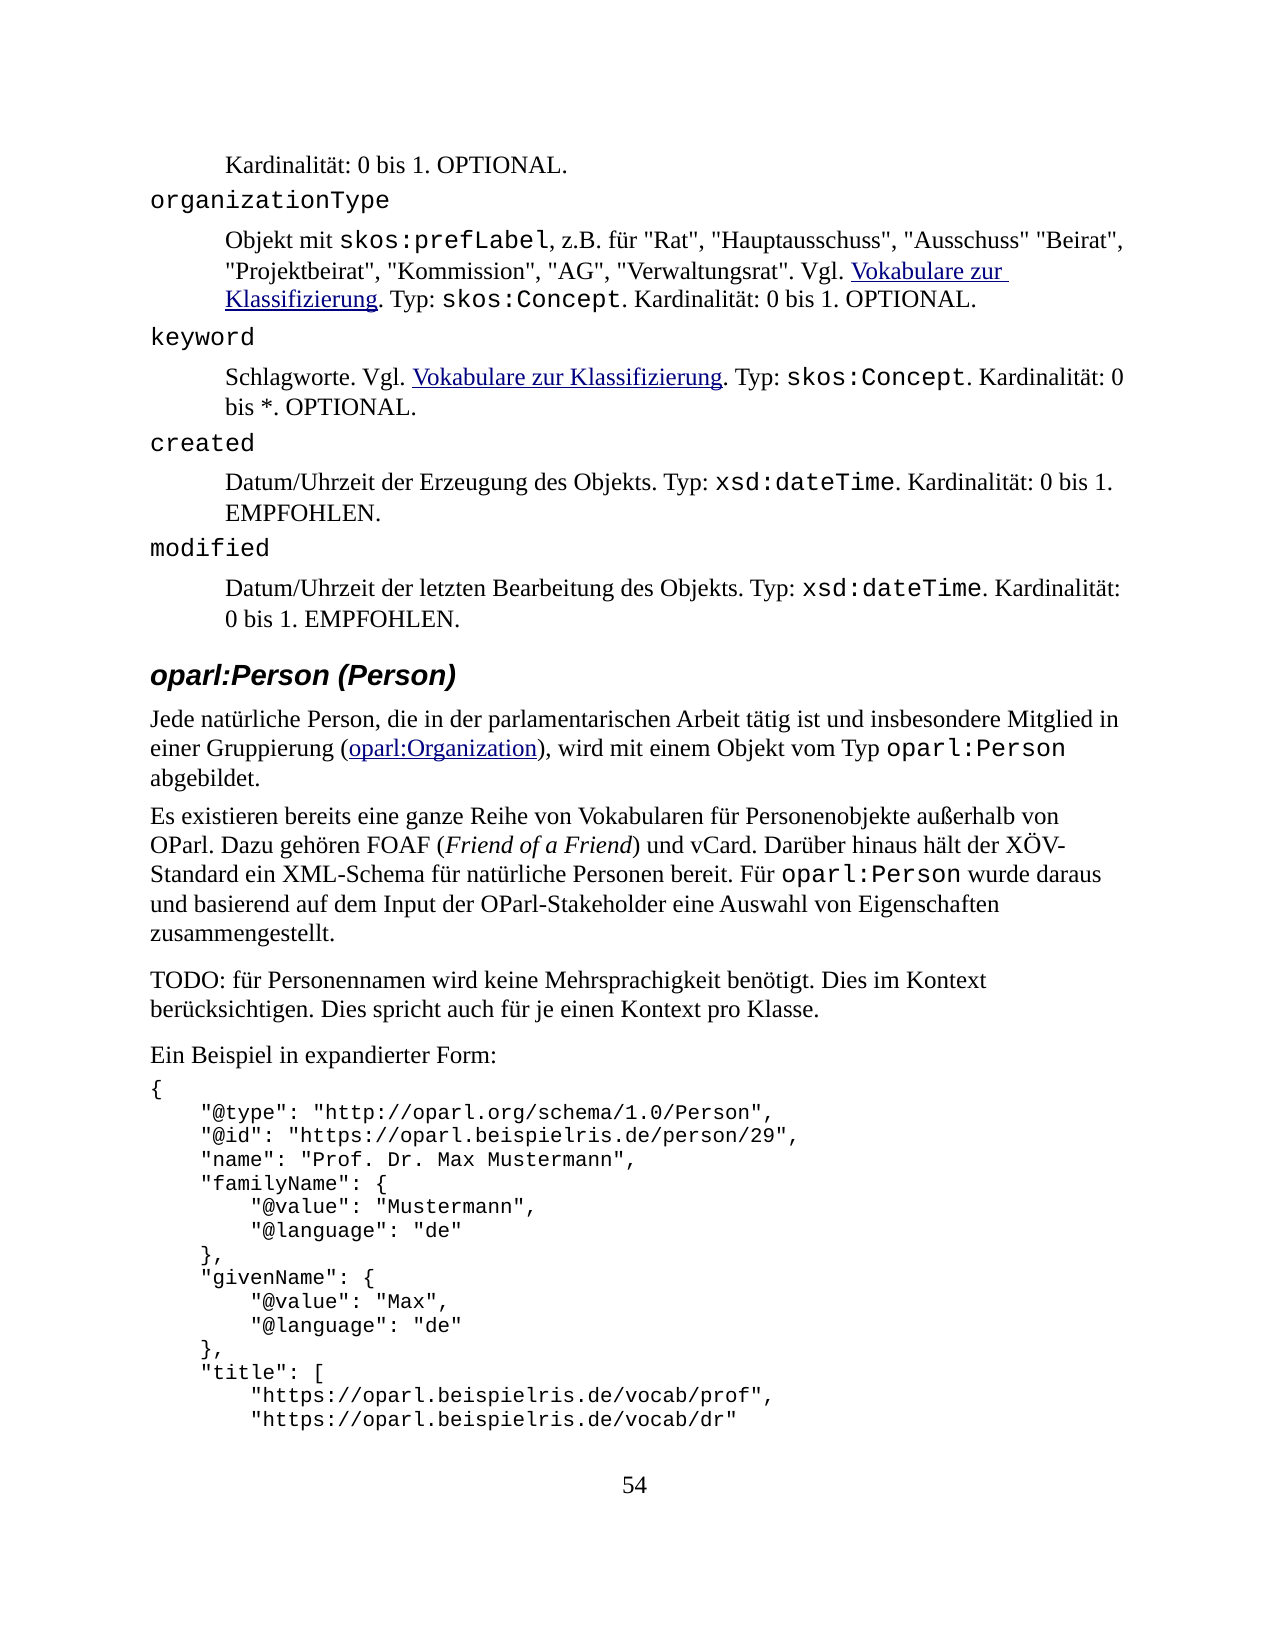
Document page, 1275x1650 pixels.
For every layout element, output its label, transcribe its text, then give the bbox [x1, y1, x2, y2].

text "https://oparl.beispielris.de/vocab/prof", [150, 1386, 1125, 1409]
text "@language": "de" [150, 1314, 1125, 1338]
text }, [150, 1338, 1125, 1362]
text Datum/Uhrzeit der letzten Bearbeitung des Objekts. Typ: xsd:dateTime. Kardinalität: 0 bis 1. EMPFOHLEN. [225, 573, 1125, 633]
text modified [150, 536, 1125, 564]
text "name": "Prof. Dr. Max Mustermann", [150, 1149, 1125, 1173]
text created [150, 430, 1125, 458]
text "@id": "https://oparl.beispielris.de/person/29", [150, 1125, 1125, 1149]
text "@value": "Mustermann", [150, 1196, 1125, 1220]
text }, [150, 1244, 1125, 1267]
text Datum/Uhrzeit der Erzeugung des Objekts. Typ: xsd:dateTime. Kardinalität: 0 bis 1. EMPFOHLEN. [225, 467, 1125, 527]
text TODO: für Personennamen wird keine Mehrsprachigkeit benötigt. Dies im Kontext berücksichtigen. Dies spricht auch für je einen Kontext pro Klasse. [150, 965, 1125, 1022]
text "@language": "de" [150, 1220, 1125, 1244]
text { [150, 1078, 1125, 1102]
text "title": [ [150, 1362, 1125, 1386]
text Jede natürliche Person, die in der parlamentarischen Arbeit tätig ist und insbesondere Mitglied in einer Gruppierung (oparl:Organization), wird mit einem Objekt vom Typ oparl:Person abgebildet. [150, 704, 1125, 792]
text "https://oparl.beispielris.de/vocab/dr" [150, 1409, 1125, 1433]
text "@value": "Max", [150, 1291, 1125, 1314]
text "givenName": { [150, 1267, 1125, 1291]
subtitle oparl:Person (Person) [150, 658, 1125, 691]
text "familyName": { [150, 1173, 1125, 1196]
text Objekt mit skos:prefLabel, z.B. für "Rat", "Hauptausschuss", "Ausschuss" "Beirat", "Projektbeirat", "Kommission", "AG", "Verwaltungsrat". Vgl. Vokabulare zur Klassifizierung. Typ: skos:Concept. Kardinalität: 0 bis 1. OPTIONAL. [225, 225, 1125, 315]
text "@type": "http://oparl.org/schema/1.0/Person", [150, 1102, 1125, 1125]
text Ein Beispiel in expandierter Form: [150, 1040, 1125, 1069]
text organizationType [150, 188, 1125, 216]
text Es existieren bereits eine ganze Reihe von Vokabularen für Personenobjekte außerhalb von OParl. Dazu gehören FOAF (Friend of a Friend) und vCard. Darüber hinaus hält der XÖV-Standard ein XML-Schema für natürliche Personen bereit. Für oparl:Person wurde daraus und basierend auf dem Input der OParl-Stakeholder eine Auswahl von Eigenschaften zusammengestellt. [150, 801, 1125, 947]
text keyword [150, 324, 1125, 353]
text Kardinalität: 0 bis 1. OPTIONAL. [225, 150, 1125, 179]
text Schlagworte. Vgl. Vokabulare zur Klassifizierung. Typ: skos:Concept. Kardinalität: 0 bis *. OPTIONAL. [225, 362, 1125, 421]
